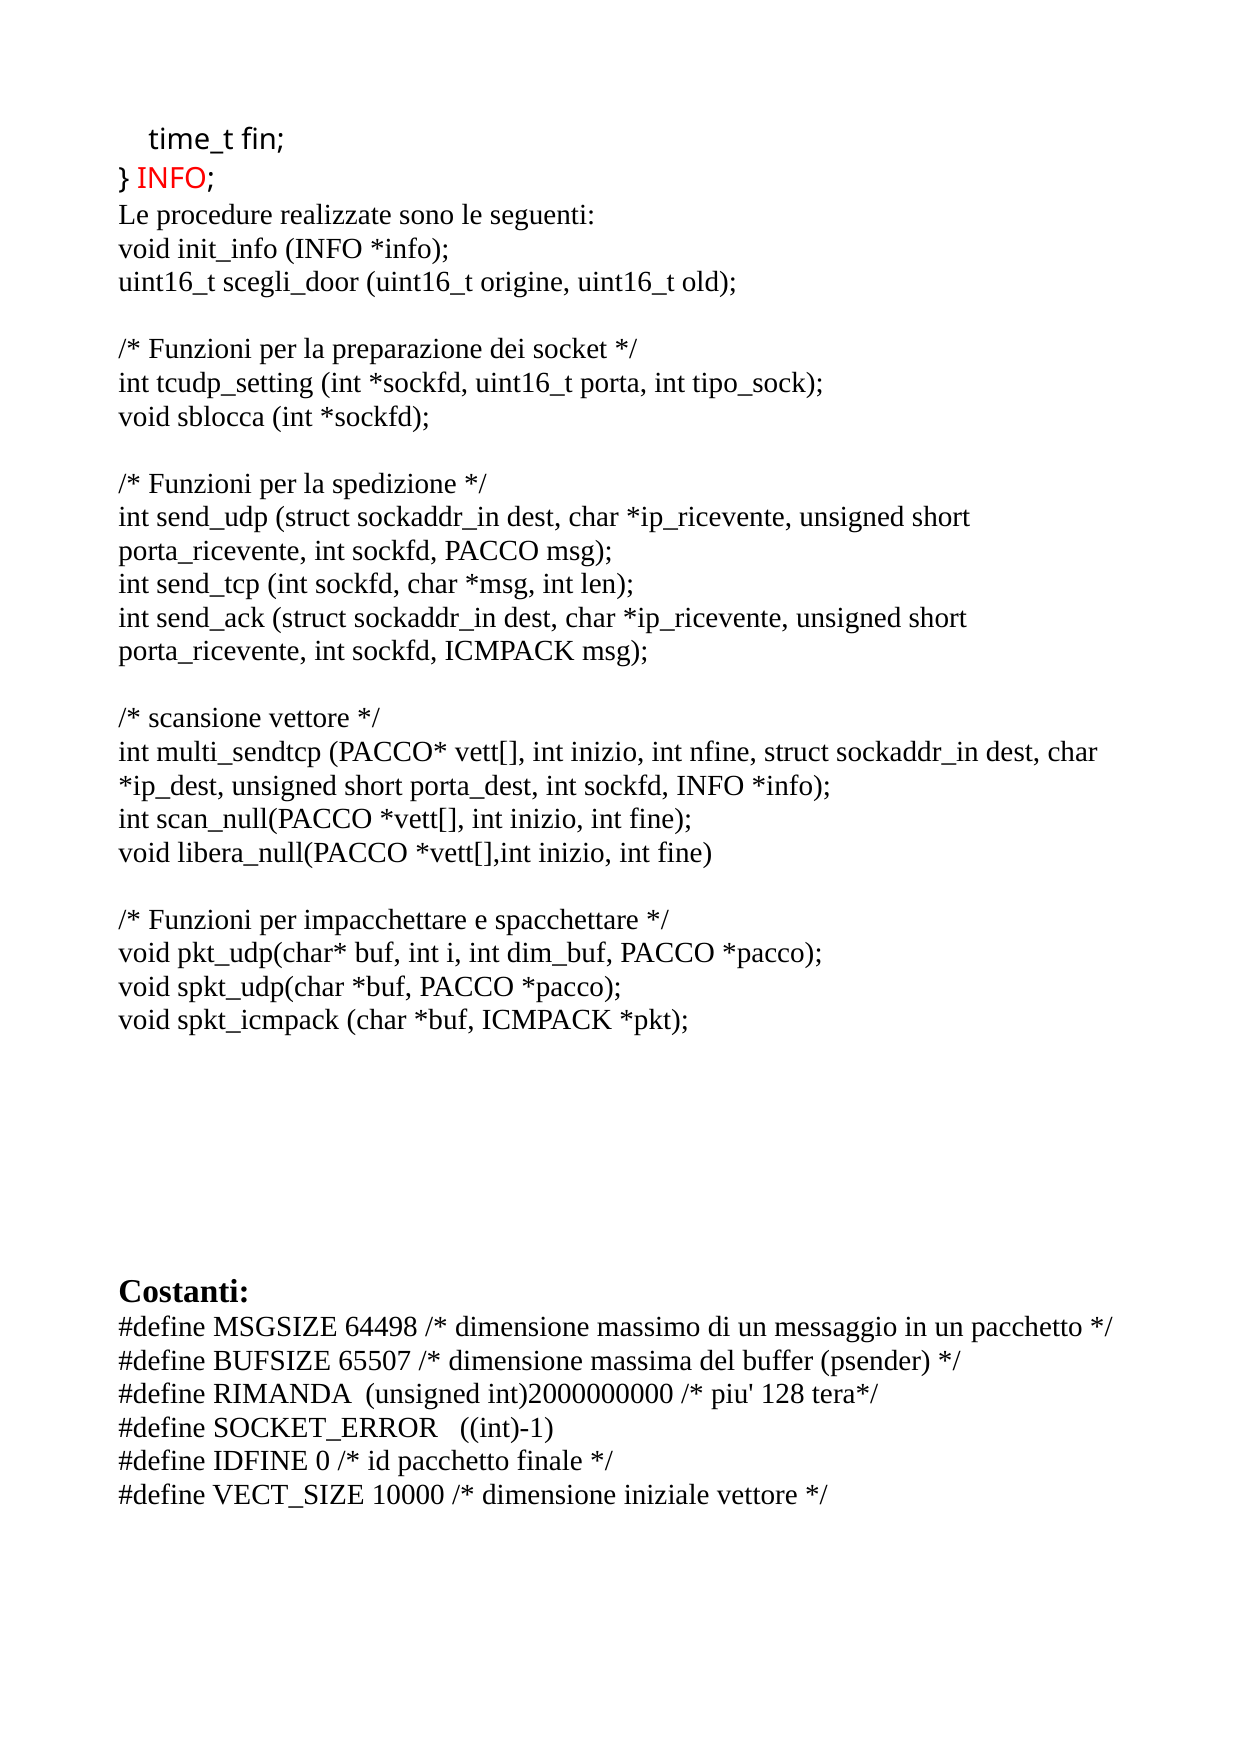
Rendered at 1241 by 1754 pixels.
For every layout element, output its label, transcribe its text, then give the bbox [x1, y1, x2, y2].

text /* Funzioni per la spedizione */ [118, 466, 1122, 499]
text void pkt_udp(char* buf, int i, int dim_buf, PACCO *pacco); [118, 935, 1122, 969]
text #define RIMANDA (unsigned int)2000000000 /* piu' 128 tera*/ [118, 1376, 1122, 1410]
text Le procedure realizzate sono le seguenti: [118, 197, 1122, 231]
text #define MSGSIZE 64498 /* dimensione massimo di un messaggio in un pacchetto */ [118, 1309, 1122, 1343]
text int send_tcp (int sockfd, char *msg, int len); [118, 566, 1122, 600]
text /* Funzioni per la preparazione dei socket */ [118, 332, 1122, 365]
text void sblocca (int *sockfd); [118, 399, 1122, 432]
text /* scansione vettore */ [118, 701, 1122, 734]
text int send_ack (struct sockaddr_in dest, char *ip_ricevente, unsigned short porta_ricevente, int sockfd, ICMPACK msg); [118, 600, 1122, 667]
text void libera_null(PACCO *vett[],int inizio, int fine) [118, 835, 1122, 868]
text int send_udp (struct sockaddr_in dest, char *ip_ricevente, unsigned short porta_ricevente, int sockfd, PACCO msg); [118, 499, 1122, 566]
text void spkt_icmpack (char *buf, ICMPACK *pkt); [118, 1002, 1122, 1036]
text time_t fin; [118, 118, 1122, 158]
text #define IDFINE 0 /* id pacchetto finale */ [118, 1443, 1122, 1477]
text } INFO; [118, 158, 1122, 197]
text void spkt_udp(char *buf, PACCO *pacco); [118, 969, 1122, 1002]
text Costanti: [118, 1271, 1122, 1309]
text int tcudp_setting (int *sockfd, uint16_t porta, int tipo_sock); [118, 365, 1122, 399]
text #define VECT_SIZE 10000 /* dimensione iniziale vettore */ [118, 1477, 1122, 1510]
text #define SOCKET_ERROR ((int)-1) [118, 1410, 1122, 1443]
text uint16_t scegli_door (uint16_t origine, uint16_t old); [118, 264, 1122, 298]
text /* Funzioni per impacchettare e spacchettare */ [118, 902, 1122, 935]
text #define BUFSIZE 65507 /* dimensione massima del buffer (psender) */ [118, 1343, 1122, 1376]
text int scan_null(PACCO *vett[], int inizio, int fine); [118, 801, 1122, 835]
text int multi_sendtcp (PACCO* vett[], int inizio, int nfine, struct sockaddr_in dest, char *ip_dest, unsigned short porta_dest, int sockfd, INFO *info); [118, 734, 1122, 801]
text void init_info (INFO *info); [118, 231, 1122, 264]
